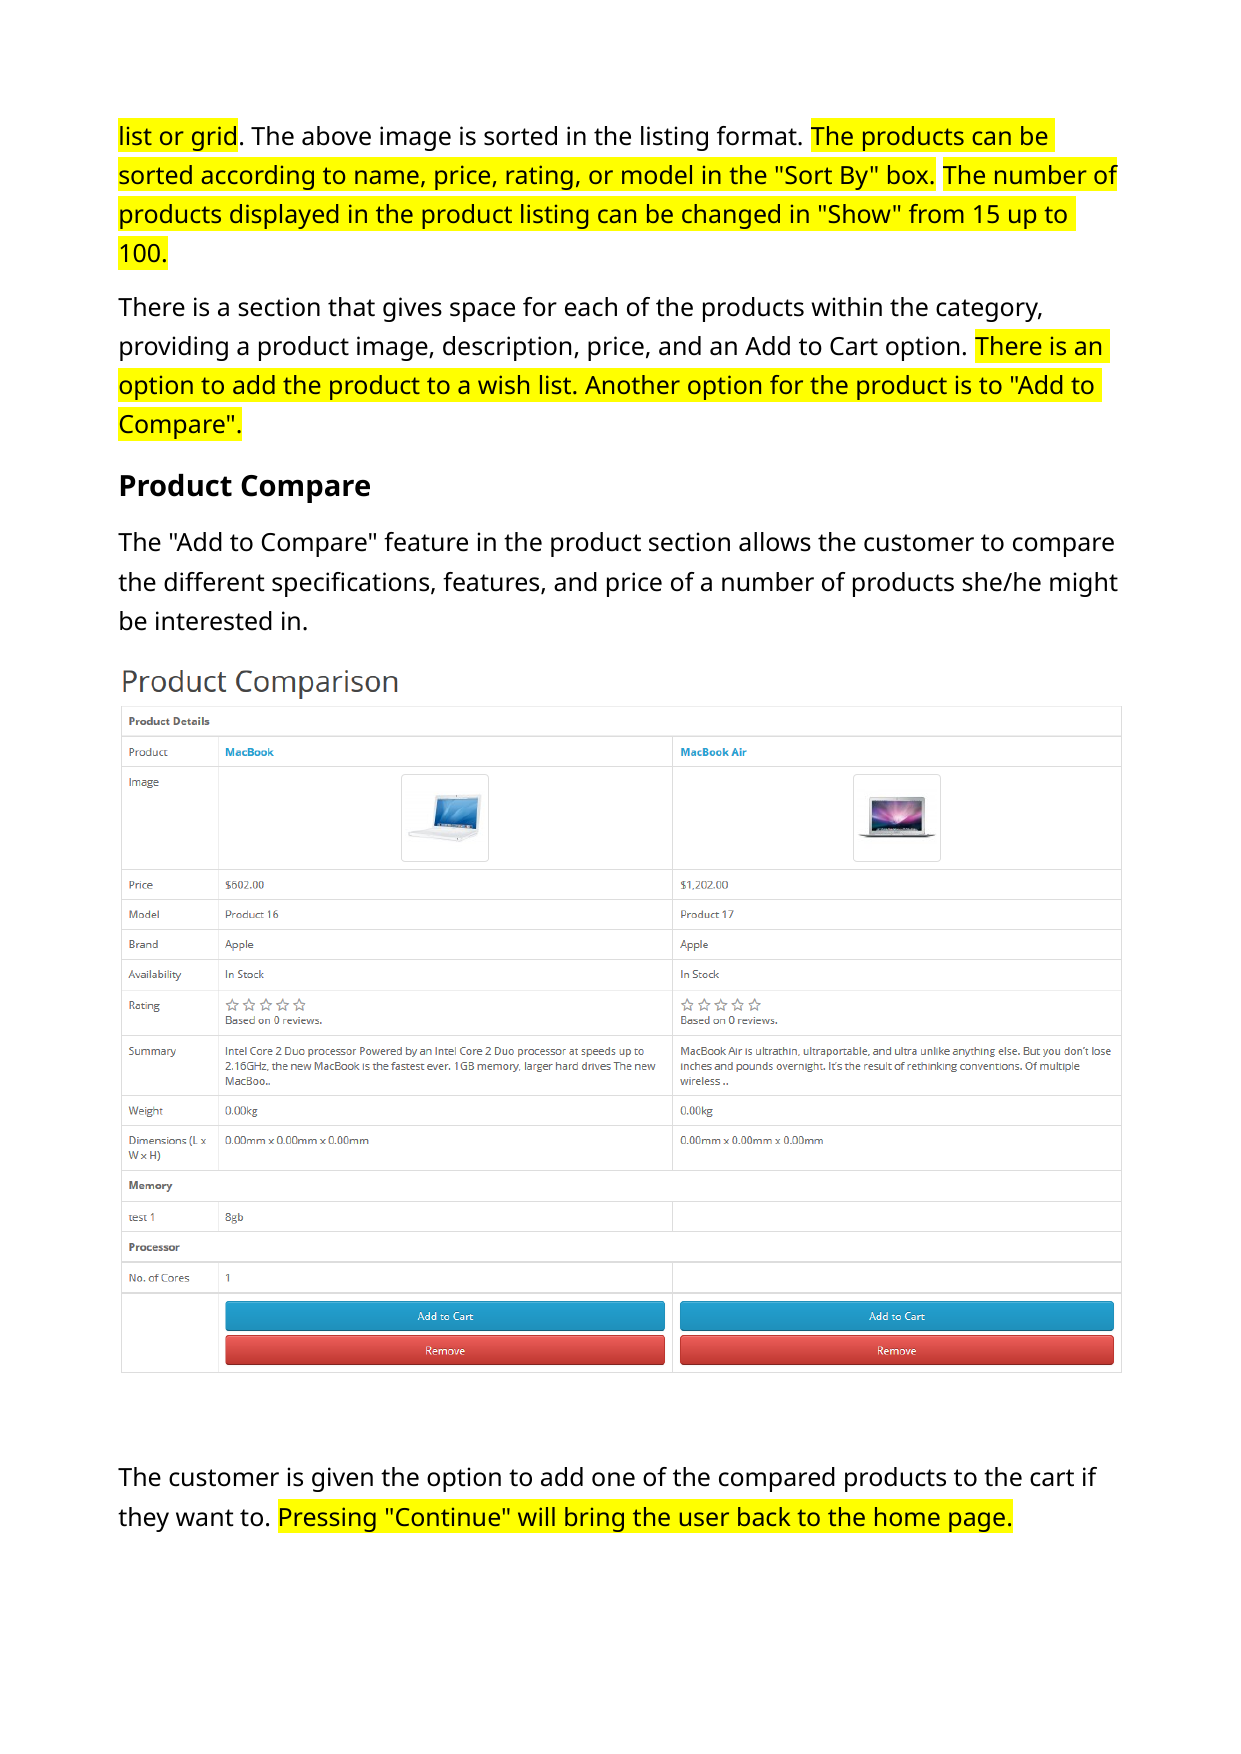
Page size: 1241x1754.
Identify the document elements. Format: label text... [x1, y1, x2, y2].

text Product Compare [118, 465, 1122, 504]
text There is a section that gives space for each of the products within the category, providing a product image, description, price, and an Add to Cart option. There is an option to add the product to a wish list. Another option for the product is to "Add to Compare". [118, 289, 1122, 441]
picture [118, 657, 1123, 1376]
text The "Add to Compare" feature in the product section allows the customer to compare the different specifications, features, and price of a number of products she/he might be interested in. [118, 525, 1122, 637]
text list or grid. The above image is sorted in the listing format. The products can be sorted according to name, price, rating, or model in the "Sort By" box. The number of products displayed in the product listing can be changed in "Show" from 15 up to 100. [118, 118, 1122, 270]
text The customer is given the option to add one of the compared products to the cart if they want to. Pressing "Continue" will bring the user back to the home page. [118, 1460, 1122, 1533]
